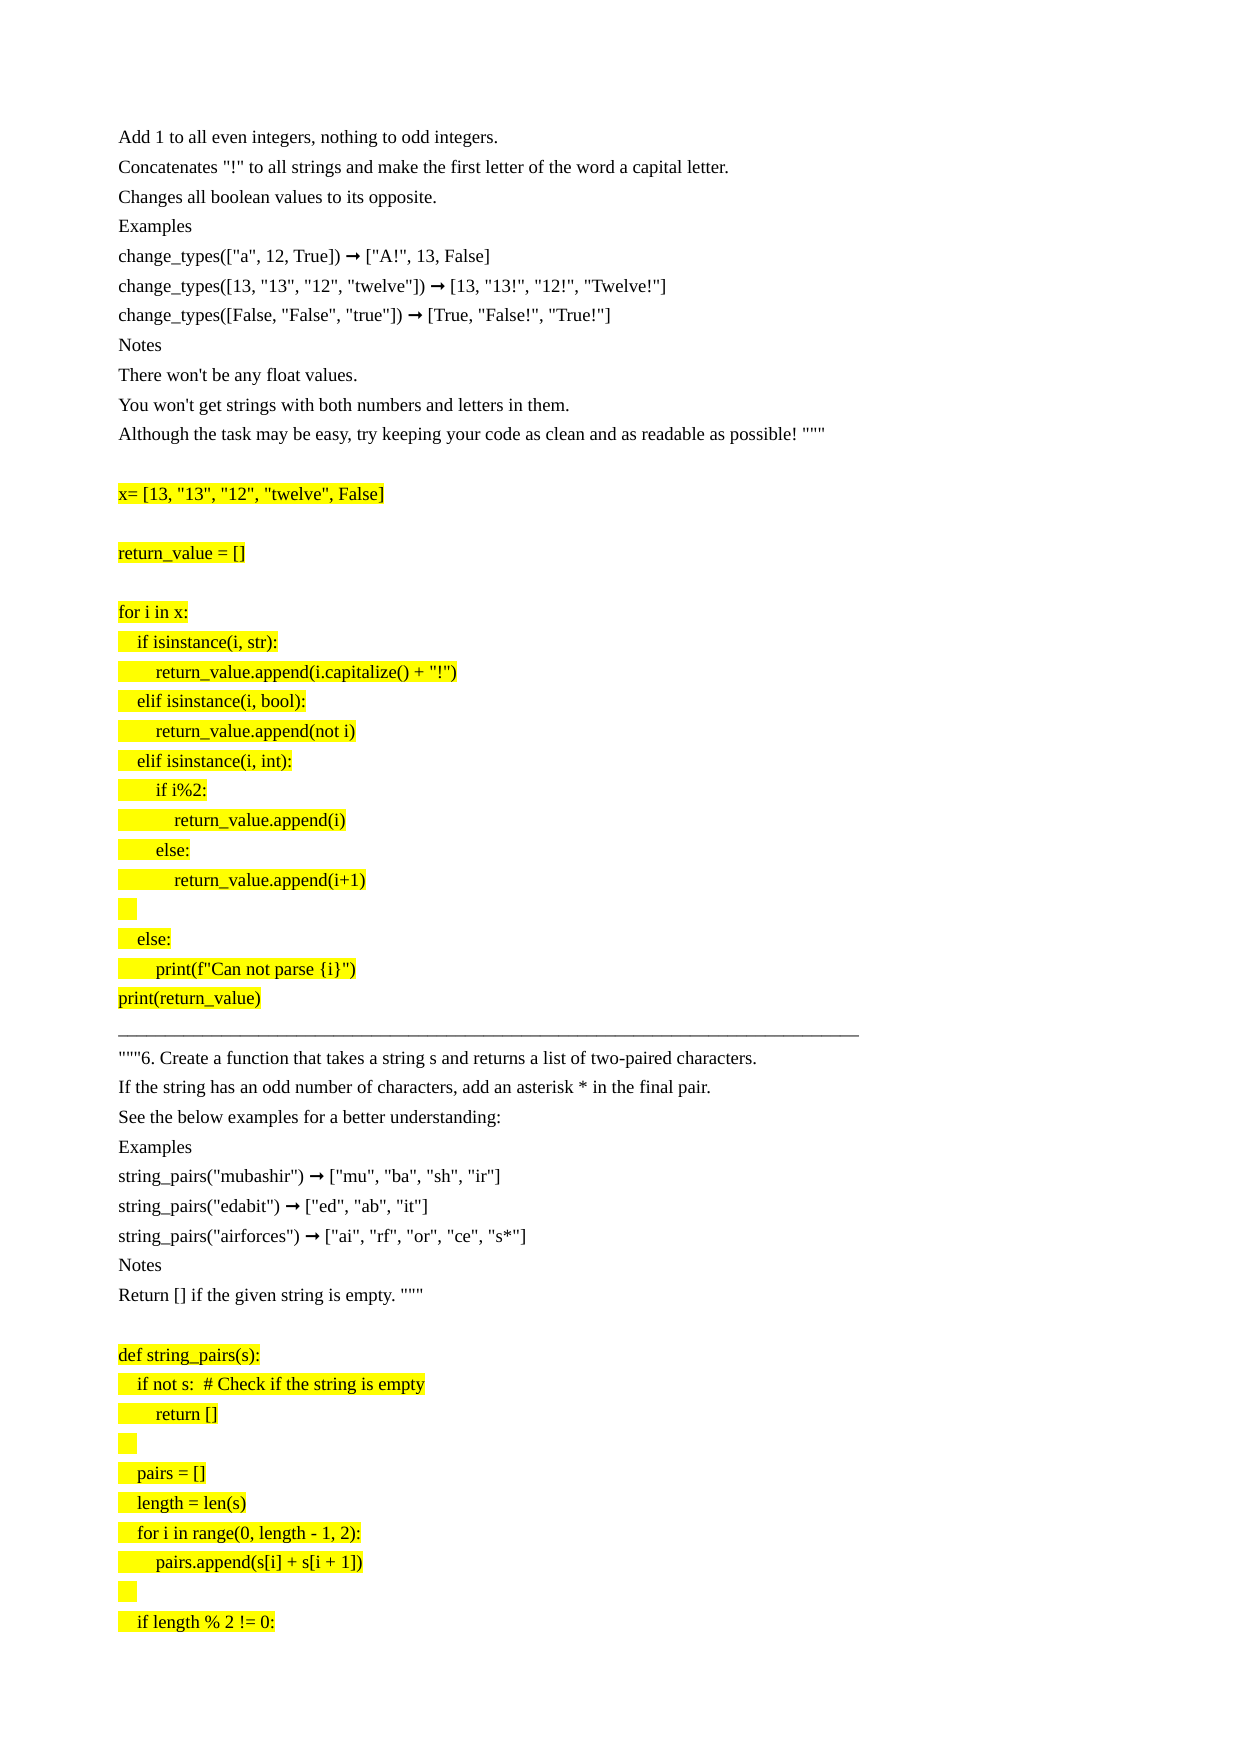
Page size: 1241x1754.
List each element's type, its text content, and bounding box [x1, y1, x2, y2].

text You won't get strings with both numbers and letters in them. [118, 385, 1122, 415]
text Add 1 to all even integers, nothing to odd integers. [118, 118, 1122, 148]
text print(return_value) [118, 979, 1122, 1009]
text string_pairs("mubashir") ➞ ["mu", "ba", "sh", "ir"] [118, 1157, 1122, 1187]
text return [] [118, 1395, 1122, 1424]
text x= [13, "13", "12", "twelve", False] [118, 474, 1122, 504]
text return_value.append(i) [118, 801, 1122, 831]
text See the below examples for a better understanding: [118, 1098, 1122, 1127]
text for i in x: [118, 593, 1122, 623]
text def string_pairs(s): [118, 1335, 1122, 1365]
text for i in range(0, length - 1, 2): [118, 1513, 1122, 1543]
text else: [118, 831, 1122, 860]
text If the string has an odd number of characters, add an asterisk * in the final pair. [118, 1068, 1122, 1098]
text string_pairs("edabit") ➞ ["ed", "ab", "it"] [118, 1187, 1122, 1217]
text Although the task may be easy, try keeping your code as clean and as readable as possible! """ [118, 415, 1122, 445]
text elif isinstance(i, bool): [118, 682, 1122, 712]
text if not s: # Check if the string is empty [118, 1365, 1122, 1395]
text Notes [118, 326, 1122, 356]
text return_value.append(i.capitalize() + "!") [118, 652, 1122, 682]
text return_value.append(not i) [118, 712, 1122, 742]
text Examples [118, 207, 1122, 237]
text elif isinstance(i, int): [118, 742, 1122, 771]
text Examples [118, 1127, 1122, 1157]
text There won't be any float values. [118, 356, 1122, 385]
text change_types([False, "False", "true"]) ➞ [True, "False!", "True!"] [118, 296, 1122, 326]
text Notes [118, 1246, 1122, 1276]
text Concatenates "!" to all strings and make the first letter of the word a capital letter. [118, 148, 1122, 177]
text pairs.append(s[i] + s[i + 1]) [118, 1543, 1122, 1573]
text Changes all boolean values to its opposite. [118, 177, 1122, 207]
text _______________________________________________________________________________ [118, 1009, 1122, 1038]
text if length % 2 != 0: [118, 1602, 1122, 1632]
text """6. Create a function that takes a string s and returns a list of two-paired characters. [118, 1038, 1122, 1068]
text if isinstance(i, str): [118, 623, 1122, 652]
text print(f"Can not parse {i}") [118, 949, 1122, 979]
text return_value.append(i+1) [118, 860, 1122, 890]
text pairs = [] [118, 1454, 1122, 1484]
text change_types(["a", 12, True]) ➞ ["A!", 13, False] [118, 237, 1122, 267]
text Return [] if the given string is empty. """ [118, 1276, 1122, 1306]
text return_value = [] [118, 534, 1122, 563]
text change_types([13, "13", "12", "twelve"]) ➞ [13, "13!", "12!", "Twelve!"] [118, 267, 1122, 296]
text length = len(s) [118, 1484, 1122, 1513]
text string_pairs("airforces") ➞ ["ai", "rf", "or", "ce", "s*"] [118, 1217, 1122, 1246]
text if i%2: [118, 771, 1122, 801]
text else: [118, 920, 1122, 949]
